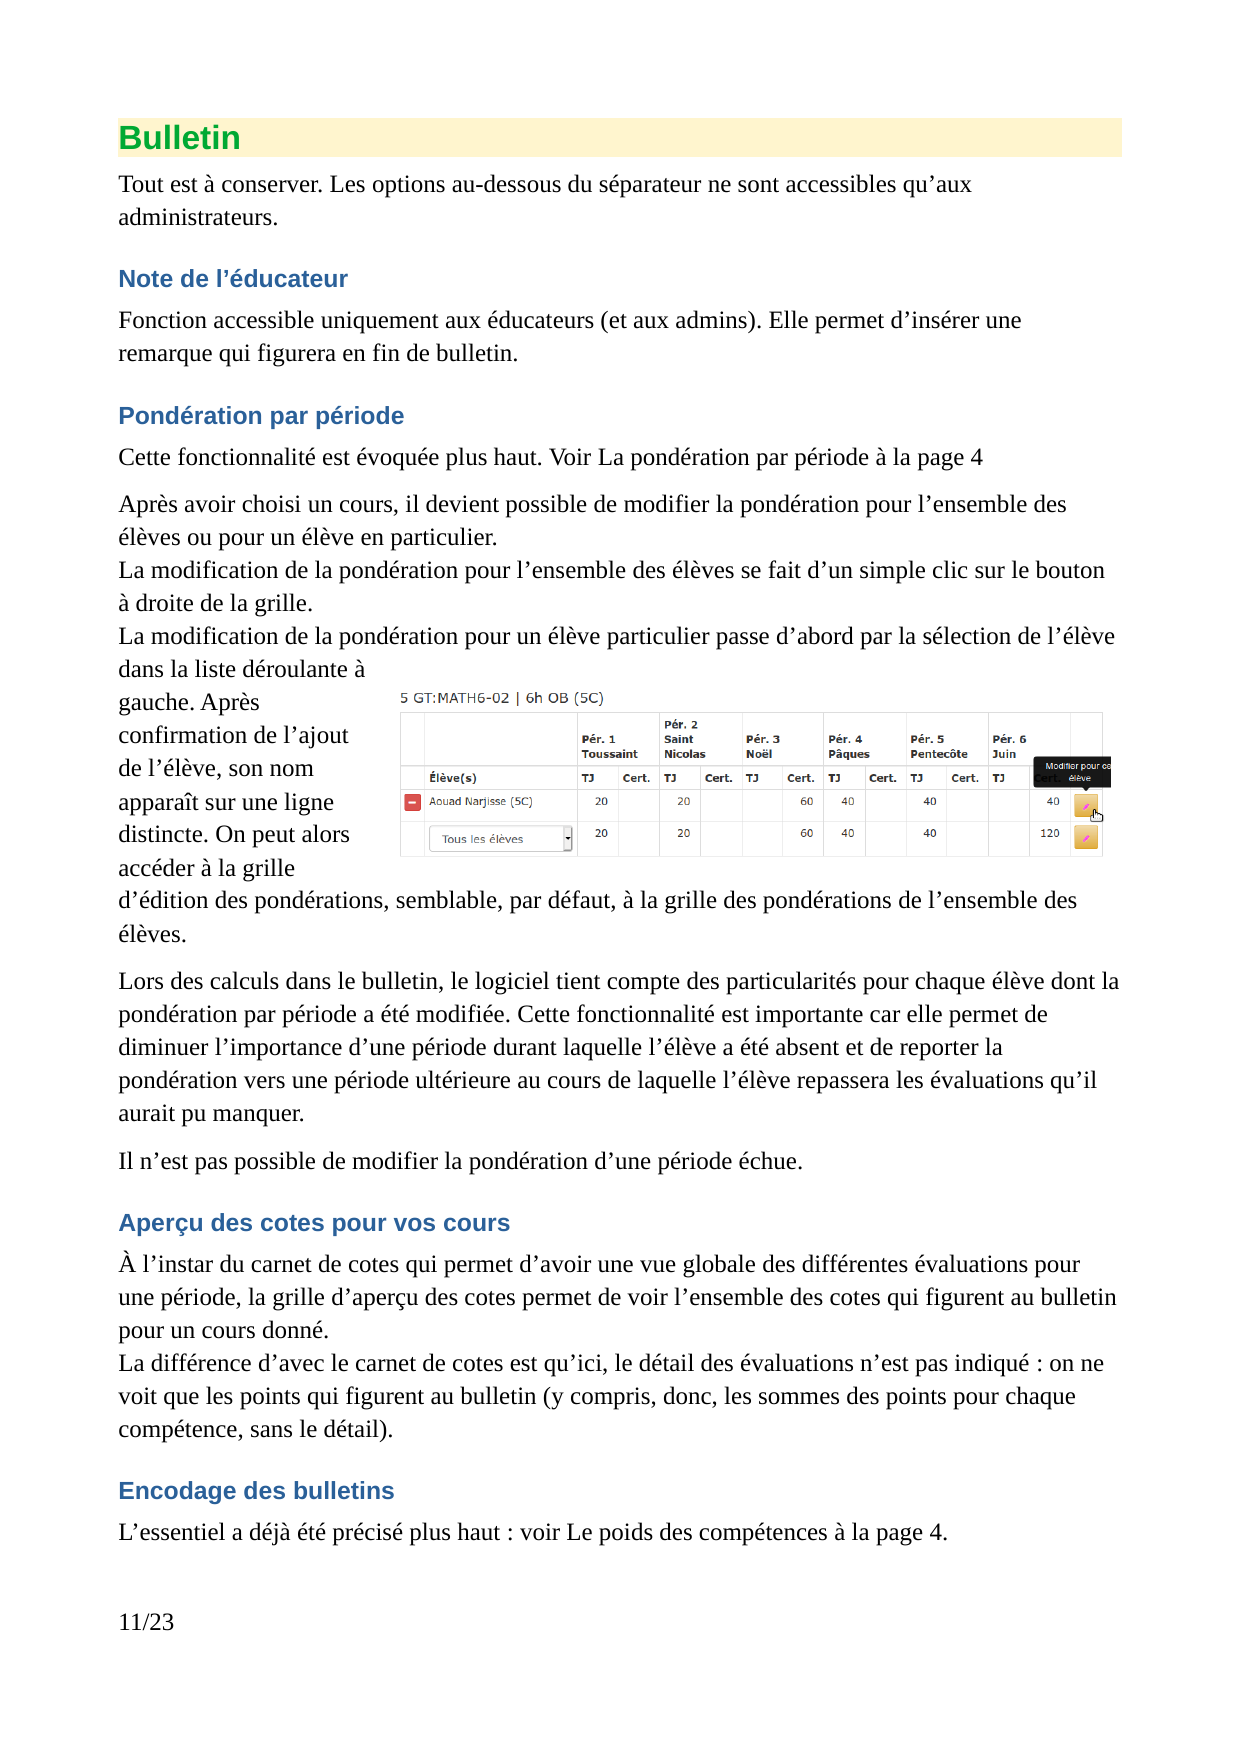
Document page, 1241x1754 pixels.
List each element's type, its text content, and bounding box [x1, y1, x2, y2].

subtitle Pondération par période [118, 401, 1122, 429]
text Après avoir choisi un cours, il devient possible de modifier la pondération pour l’ensemble des élèves ou pour un élève en particulier. La modification de la pondération pour l’ensemble des élèves se fait d’un simple clic sur le bouton à droite de la grille. La modification de la pondération pour un élève particulier passe d’abord par la sélection de l’élève dans la liste déroulante à gauche. Après confirmation de l’ajout de l’élève, son nom apparaît sur une ligne distincte. On peut alors accéder à la grille d’édition des pondérations, semblable, par défaut, à la grille des pondérations de l’ensemble des élèves. [118, 489, 1122, 947]
text Cette fonctionnalité est évoquée plus haut. Voir La pondération par période à la page 4 [118, 442, 1122, 471]
subtitle Encodage des bulletins [118, 1476, 1122, 1505]
picture [391, 687, 1111, 867]
subtitle Bulletin [118, 118, 1122, 157]
text Il n’est pas possible de modifier la pondération d’une période échue. [118, 1146, 1122, 1175]
text Fonction accessible uniquement aux éducateurs (et aux admins). Elle permet d’insérer une remarque qui figurera en fin de bulletin. [118, 306, 1122, 367]
text Tout est à conserver. Les options au-dessous du séparateur ne sont accessibles qu’aux administrateurs. [118, 169, 1122, 231]
text À l’instar du carnet de cotes qui permet d’avoir une vue globale des différentes évaluations pour une période, la grille d’aperçu des cotes permet de voir l’ensemble des cotes qui figurent au bulletin pour un cours donné. La différence d’avec le carnet de cotes est qu’ici, le détail des évaluations n’est pas indiqué : on ne voit que les points qui figurent au bulletin (y compris, donc, les sommes des points pour chaque compétence, sans le détail). [118, 1249, 1122, 1443]
subtitle Note de l’éducateur [118, 264, 1122, 293]
text Lors des calculs dans le bulletin, le logiciel tient compte des particularités pour chaque élève dont la pondération par période a été modifiée. Cette fonctionnalité est importante car elle permet de diminuer l’importance d’une période durant laquelle l’élève a été absent et de reporter la pondération vers une période ultérieure au cours de laquelle l’élève repassera les évaluations qu’il aurait pu manquer. [118, 966, 1122, 1127]
text L’essentiel a déjà été précisé plus haut : voir Le poids des compétences à la page 4. [118, 1517, 1122, 1546]
subtitle Aperçu des cotes pour vos cours [118, 1208, 1122, 1237]
